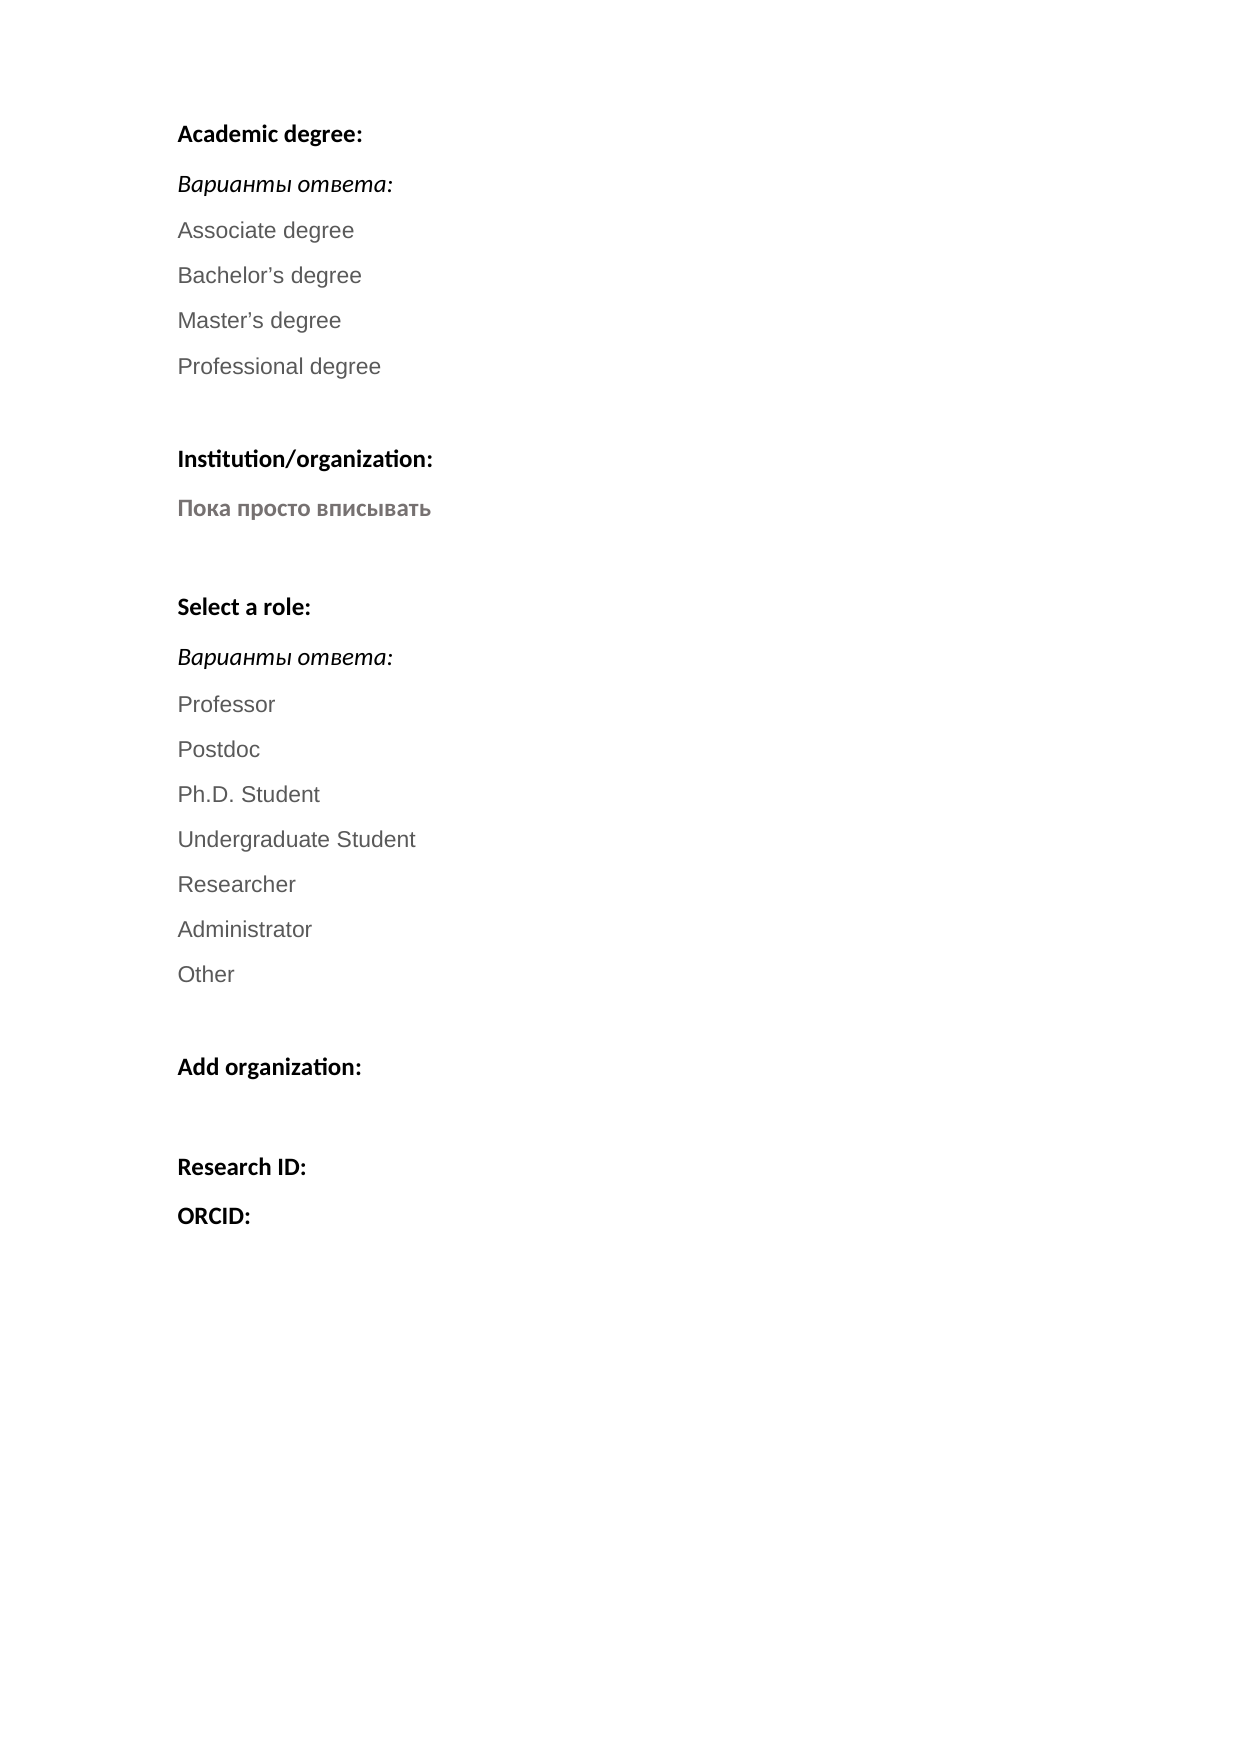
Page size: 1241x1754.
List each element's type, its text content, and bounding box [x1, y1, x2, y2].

text Варианты ответа: [177, 641, 1152, 672]
text Researcher [177, 871, 1152, 897]
text Master’s degree [177, 307, 1152, 334]
text Associate degree [177, 217, 1152, 244]
text Undergraduate Student [177, 826, 1152, 852]
text Пока просто вписывать [177, 492, 1152, 523]
text Professor [177, 691, 1152, 717]
text ORCID: [177, 1200, 1152, 1231]
text Add organization: [177, 1052, 1152, 1082]
text Research ID: [177, 1151, 1152, 1181]
text Professional degree [177, 353, 1152, 379]
text Select a role: [177, 592, 1152, 622]
text Bachelor’s degree [177, 262, 1152, 289]
text Варианты ответа: [177, 168, 1152, 198]
text Institution/organization: [177, 443, 1152, 473]
text Ph.D. Student [177, 781, 1152, 807]
text Other [177, 961, 1152, 988]
text Academic degree: [177, 118, 1152, 149]
text Postdoc [177, 736, 1152, 762]
text Administrator [177, 916, 1152, 943]
